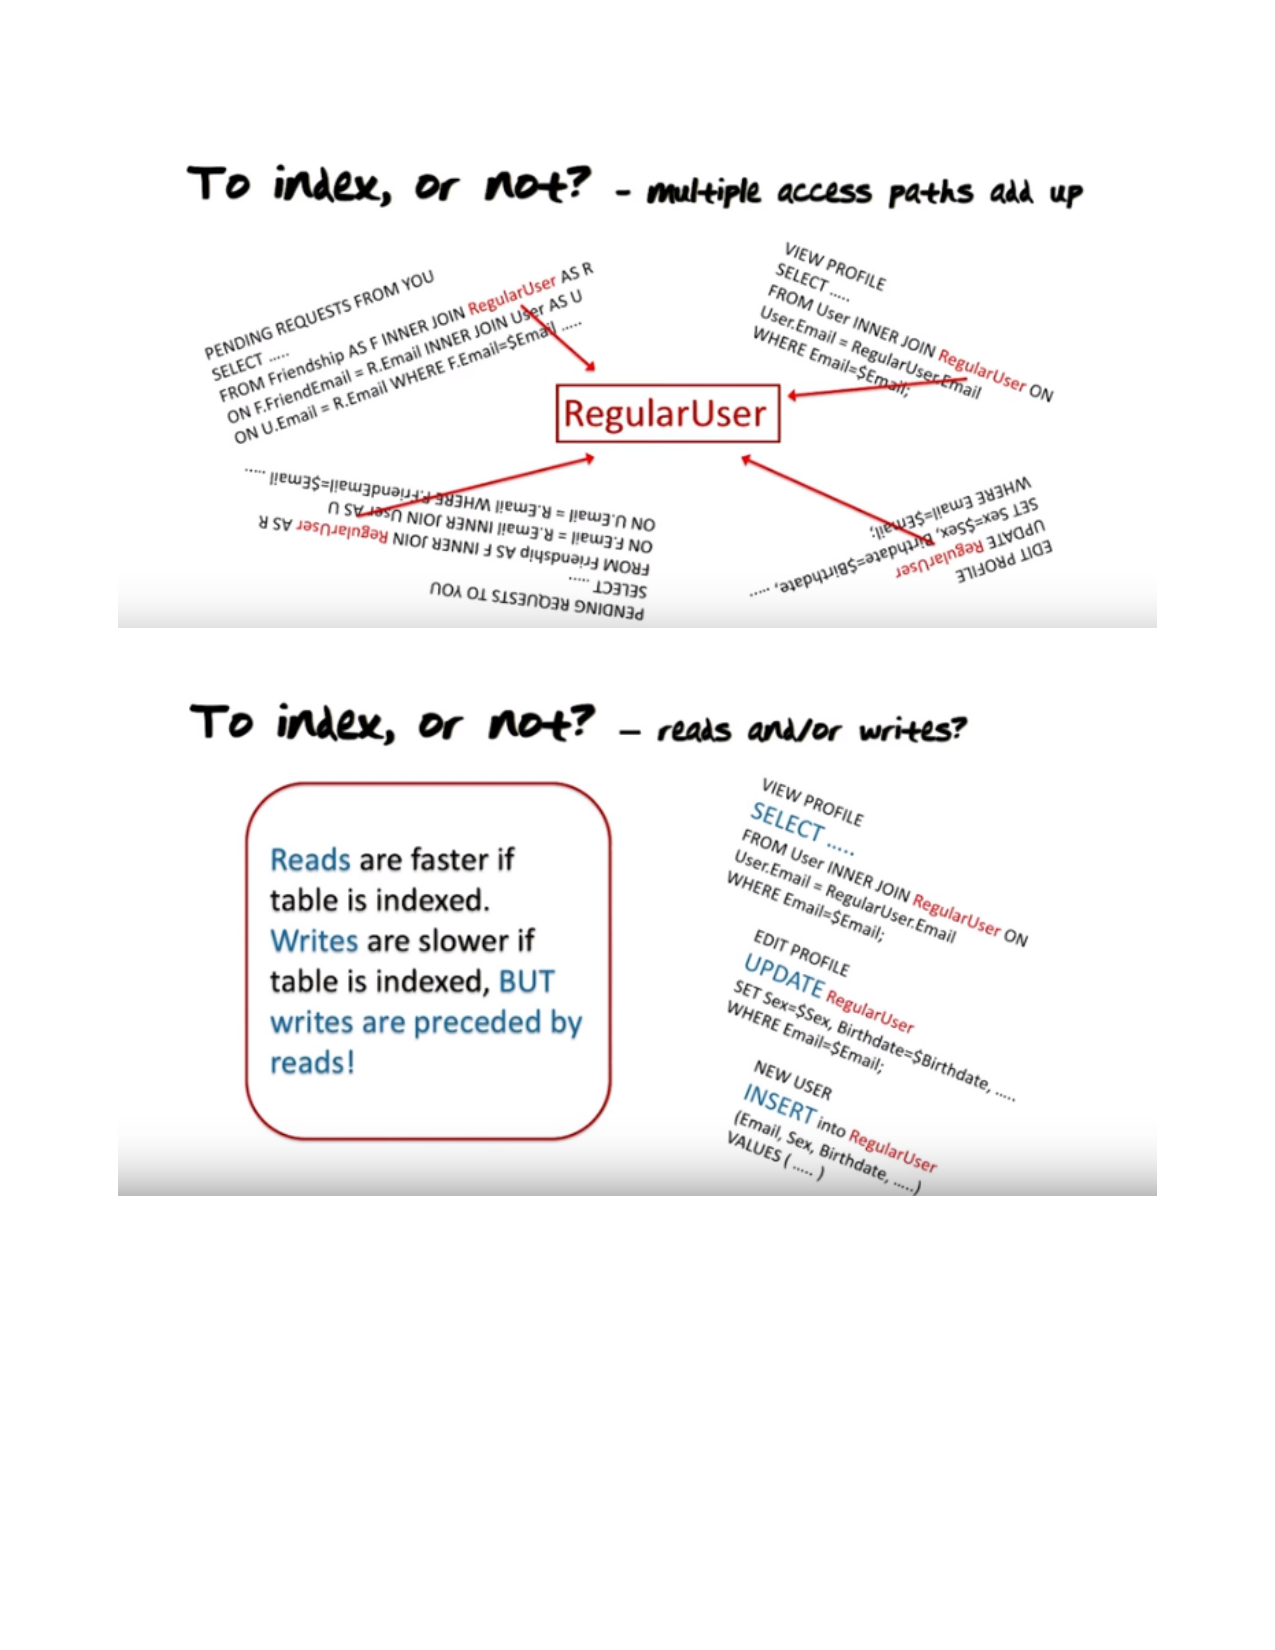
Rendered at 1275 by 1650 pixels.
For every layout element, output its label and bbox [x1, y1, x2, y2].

picture [118, 146, 1157, 628]
picture [118, 684, 1157, 1196]
